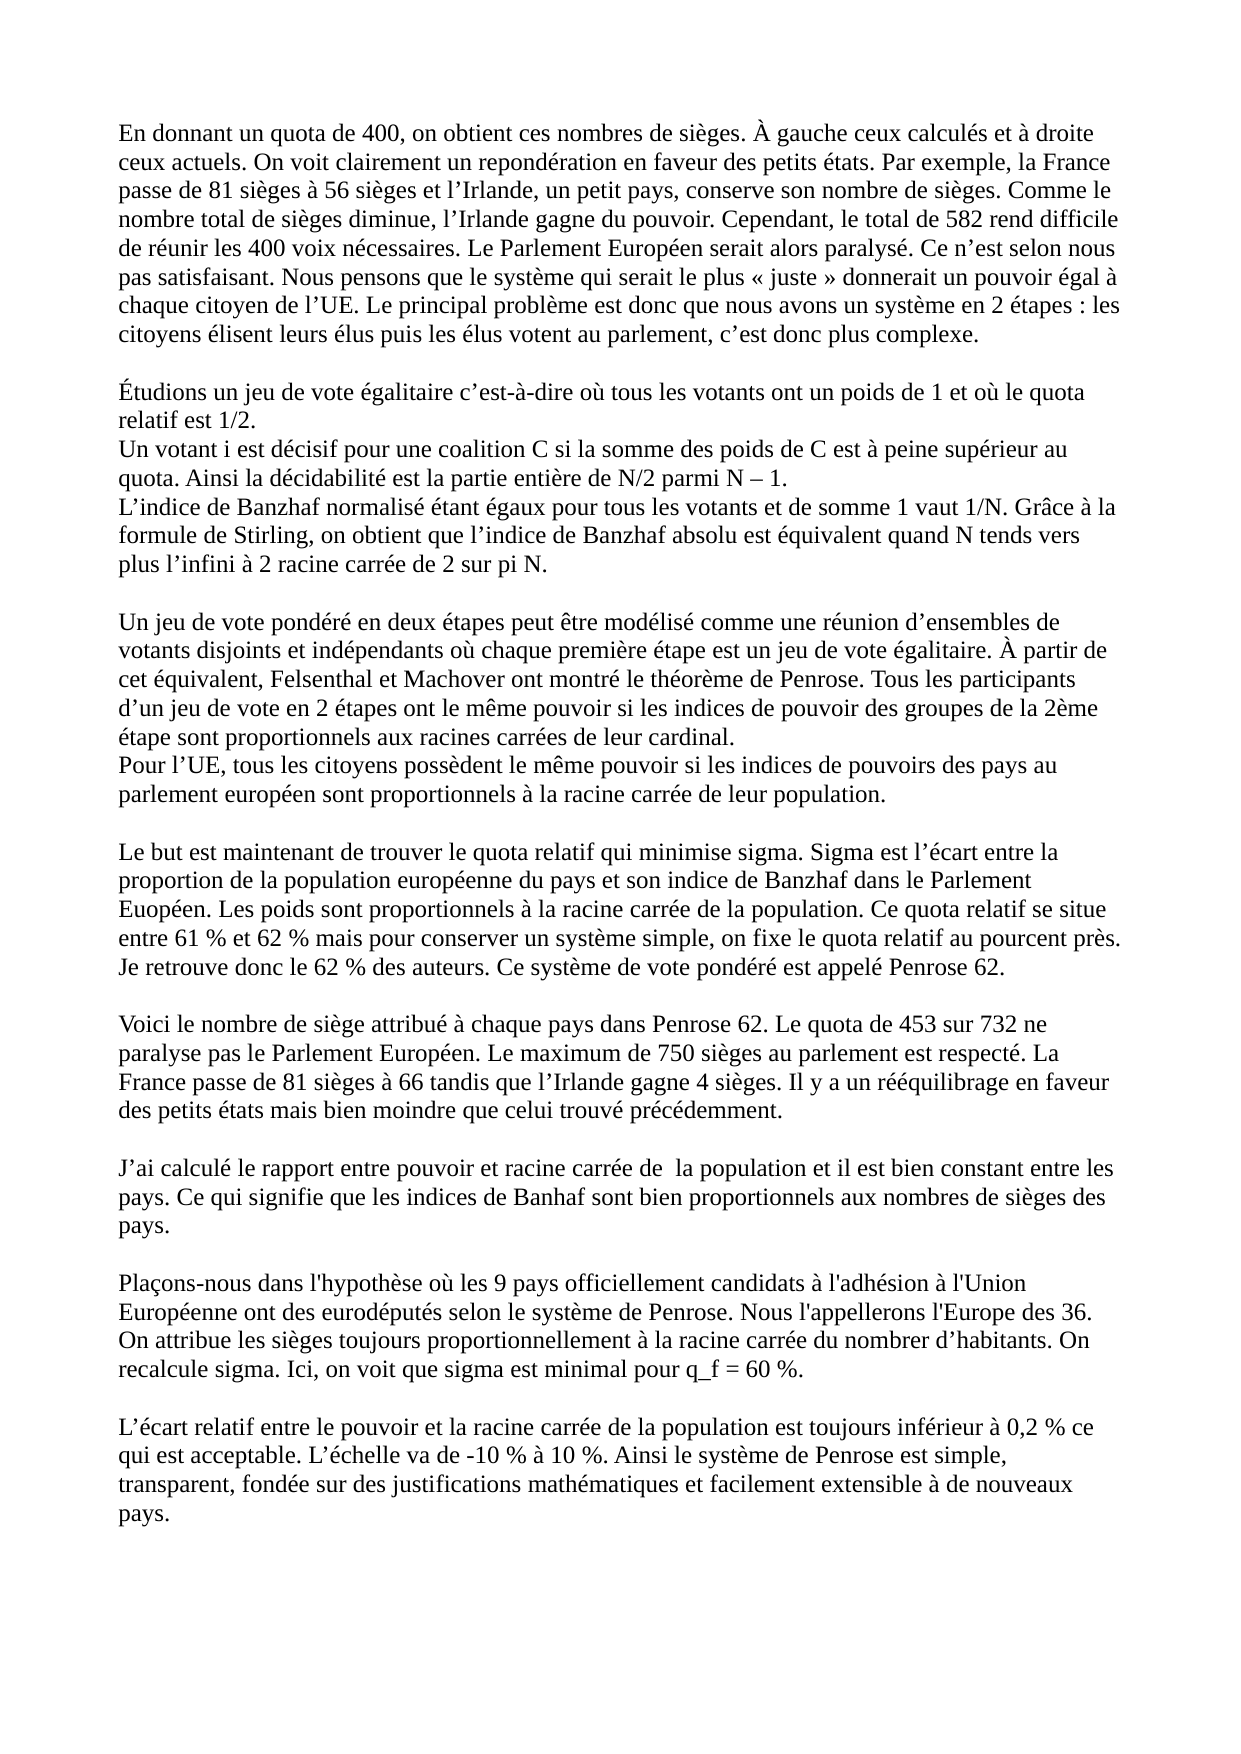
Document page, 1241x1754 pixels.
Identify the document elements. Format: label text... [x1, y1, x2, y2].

text Un votant i est décisif pour une coalition C si la somme des poids de C est à peine supérieur au quota. Ainsi la décidabilité est la partie entière de N/2 parmi N – 1. [118, 434, 1122, 492]
text Voici le nombre de siège attribué à chaque pays dans Penrose 62. Le quota de 453 sur 732 ne paralyse pas le Parlement Européen. Le maximum de 750 sièges au parlement est respecté. La France passe de 81 sièges à 66 tandis que l’Irlande gagne 4 sièges. Il y a un rééquilibrage en faveur des petits états mais bien moindre que celui trouvé précédemment. [118, 1009, 1122, 1124]
text Un jeu de vote pondéré en deux étapes peut être modélisé comme une réunion d’ensembles de votants disjoints et indépendants où chaque première étape est un jeu de vote égalitaire. À partir de cet équivalent, Felsenthal et Machover ont montré le théorème de Penrose. Tous les participants d’un jeu de vote en 2 étapes ont le même pouvoir si les indices de pouvoir des groupes de la 2ème étape sont proportionnels aux racines carrées de leur cardinal. [118, 607, 1122, 751]
text L’écart relatif entre le pouvoir et la racine carrée de la population est toujours inférieur à 0,2 % ce qui est acceptable. L’échelle va de -10 % à 10 %. Ainsi le système de Penrose est simple, transparent, fondée sur des justifications mathématiques et facilement extensible à de nouveaux pays. [118, 1412, 1122, 1527]
text Plaçons-nous dans l'hypothèse où les 9 pays officiellement candidats à l'adhésion à l'Union Européenne ont des eurodéputés selon le système de Penrose. Nous l'appellerons l'Europe des 36. On attribue les sièges toujours proportionnellement à la racine carrée du nombrer d’habitants. On recalcule sigma. Ici, on voit que sigma est minimal pour q_f = 60 %. [118, 1268, 1122, 1383]
text Étudions un jeu de vote égalitaire c’est-à-dire où tous les votants ont un poids de 1 et où le quota relatif est 1/2. [118, 377, 1122, 434]
text J’ai calculé le rapport entre pouvoir et racine carrée de la population et il est bien constant entre les pays. Ce qui signifie que les indices de Banhaf sont bien proportionnels aux nombres de sièges des pays. [118, 1153, 1122, 1239]
text Le but est maintenant de trouver le quota relatif qui minimise sigma. Sigma est l’écart entre la proportion de la population européenne du pays et son indice de Banzhaf dans le Parlement Euopéen. Les poids sont proportionnels à la racine carrée de la population. Ce quota relatif se situe entre 61 % et 62 % mais pour conserver un système simple, on fixe le quota relatif au pourcent près. Je retrouve donc le 62 % des auteurs. Ce système de vote pondéré est appelé Penrose 62. [118, 837, 1122, 981]
text En donnant un quota de 400, on obtient ces nombres de sièges. À gauche ceux calculés et à droite ceux actuels. On voit clairement un repondération en faveur des petits états. Par exemple, la France passe de 81 sièges à 56 sièges et l’Irlande, un petit pays, conserve son nombre de sièges. Comme le nombre total de sièges diminue, l’Irlande gagne du pouvoir. Cependant, le total de 582 rend difficile de réunir les 400 voix nécessaires. Le Parlement Européen serait alors paralysé. Ce n’est selon nous pas satisfaisant. Nous pensons que le système qui serait le plus « juste » donnerait un pouvoir égal à chaque citoyen de l’UE. Le principal problème est donc que nous avons un système en 2 étapes : les citoyens élisent leurs élus puis les élus votent au parlement, c’est donc plus complexe. [118, 118, 1122, 348]
text L’indice de Banzhaf normalisé étant égaux pour tous les votants et de somme 1 vaut 1/N. Grâce à la formule de Stirling, on obtient que l’indice de Banzhaf absolu est équivalent quand N tends vers plus l’infini à 2 racine carrée de 2 sur pi N. [118, 492, 1122, 578]
text Pour l’UE, tous les citoyens possèdent le même pouvoir si les indices de pouvoirs des pays au parlement européen sont proportionnels à la racine carrée de leur population. [118, 751, 1122, 808]
